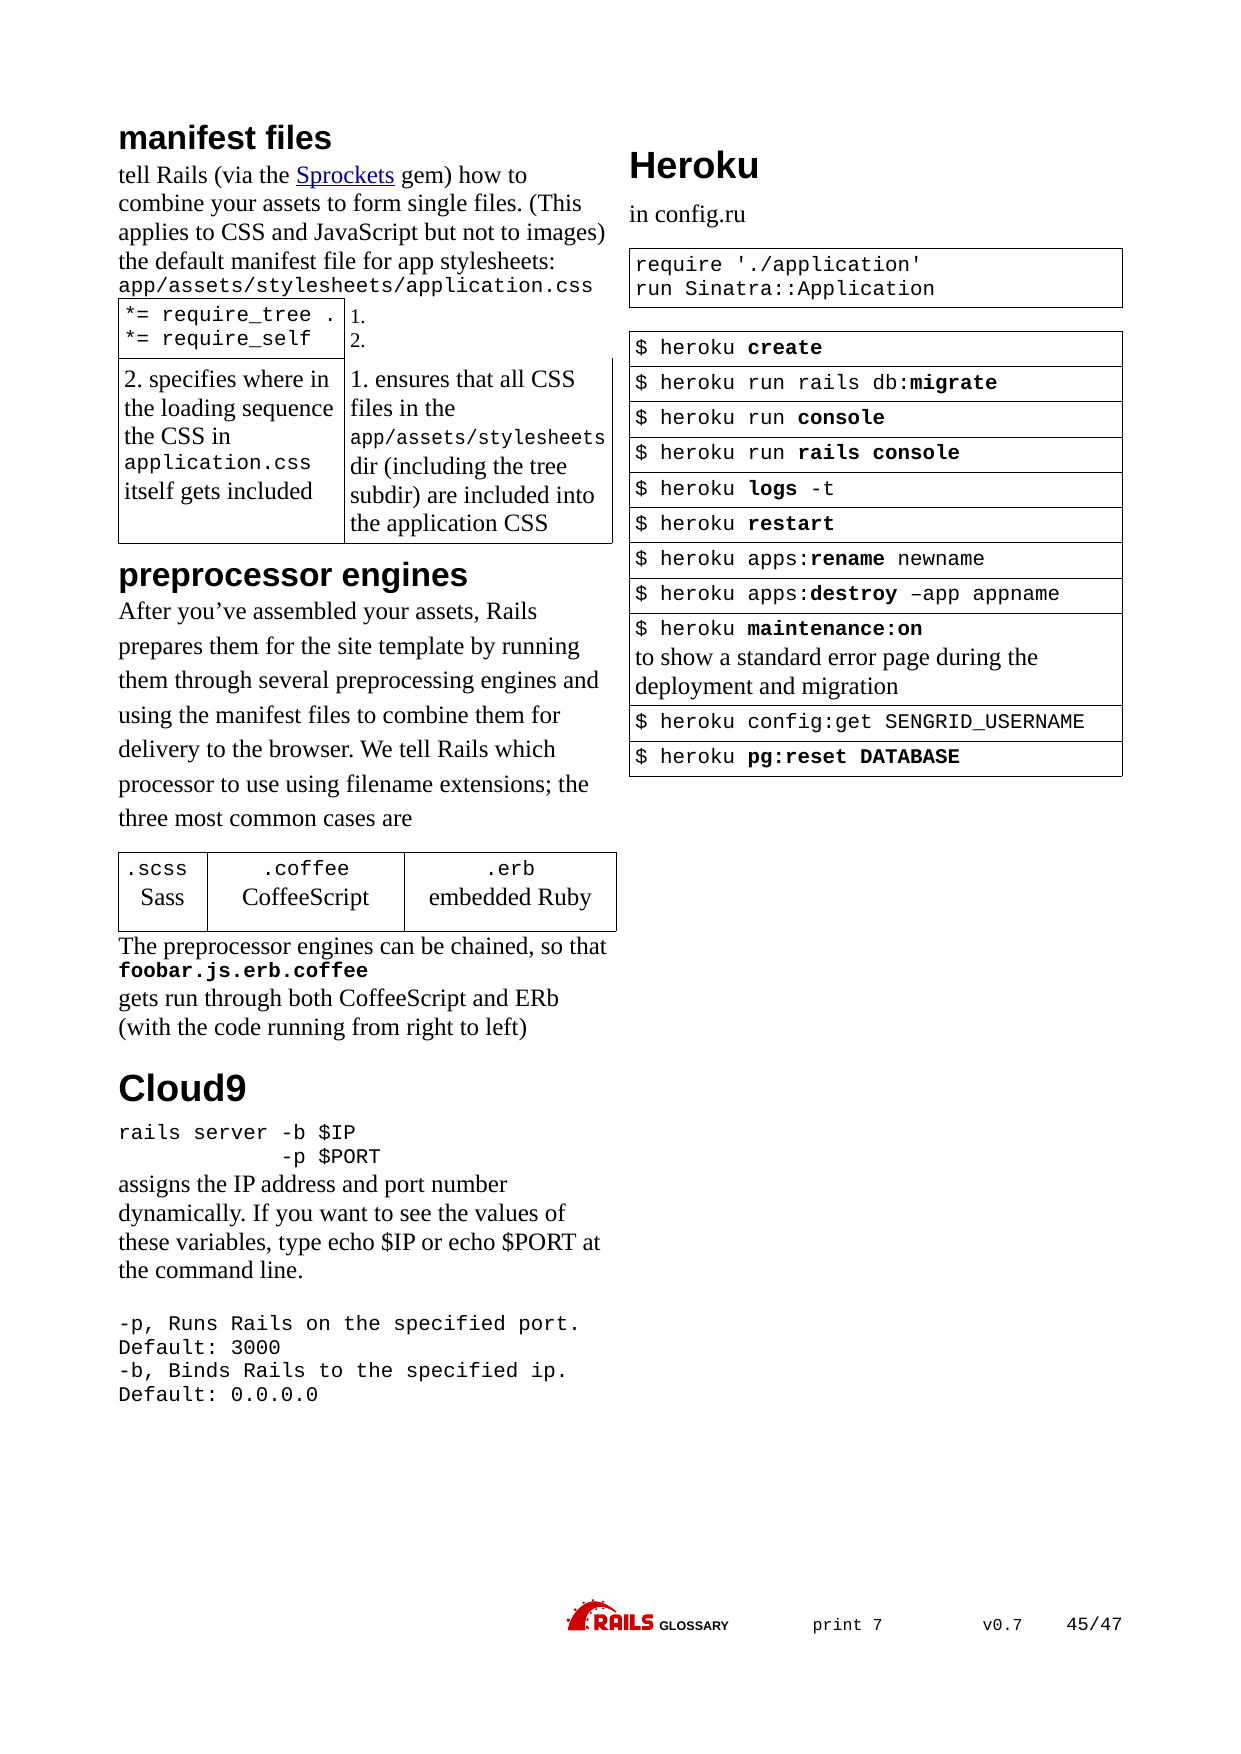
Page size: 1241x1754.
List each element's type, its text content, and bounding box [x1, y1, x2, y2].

text The preprocessor engines can be chained, so that [118, 932, 611, 960]
subtitle preprocessor engines [118, 555, 611, 593]
table_cell $ heroku config:get SENGRID_USERNAME [630, 706, 1122, 741]
table_cell $ heroku run console [630, 402, 1122, 437]
table_cell 2. specifies where in the loading sequence the CSS in application.css itself gets included [119, 359, 344, 543]
table_header $ heroku create [630, 332, 1122, 366]
table_header *= require_tree . *= require_self [119, 299, 344, 358]
table_cell 1. ensures that all CSS files in the app/assets/stylesheets dir (including the tree subdir) are included into the application CSS [345, 358, 612, 543]
table_cell $ heroku apps:rename newname [630, 543, 1122, 577]
text -p, Runs Rails on the specified port. Default: 3000 -b, Binds Rails to the specified ip. Default: 0.0.0.0 [118, 1313, 611, 1408]
text in config.ru [629, 199, 1122, 228]
table_header .erb embedded Ruby [405, 853, 616, 931]
text assigns the IP address and port number dynamically. If you want to see the values of these variables, type echo $IP or echo $PORT at the command line. [118, 1169, 611, 1284]
table_header .coffee CoffeeScript [208, 853, 404, 931]
table_cell $ heroku run rails console [630, 438, 1122, 472]
table_cell $ heroku restart [630, 508, 1122, 542]
subtitle Cloud9 [118, 1066, 611, 1109]
text foobar.js.erb.coffee [118, 960, 611, 983]
table_header 1. 2. [345, 298, 612, 358]
table_cell $ heroku run rails db:migrate [630, 367, 1122, 401]
text tell Rails (via the Sprockets gem) how to combine your assets to form single files. (This applies to CSS and JavaScript but not to images) [118, 160, 611, 246]
table_header .scss Sass [119, 853, 207, 931]
text app/assets/stylesheets/application.css [118, 275, 611, 298]
table_cell $ heroku apps:destroy –app appname [630, 579, 1122, 613]
table_cell $ heroku maintenance:on to show a standard error page during the deployment and migration [630, 614, 1122, 705]
text the default manifest file for app stylesheets: [118, 246, 611, 275]
text -p $PORT [118, 1146, 611, 1169]
text After you’ve assembled your assets, Rails prepares them for the site template by running them through several preprocessing engines and using the manifest files to combine them for delivery to the browser. We tell Rails which processor to use using filename extensions; the three most common cases are [118, 596, 611, 832]
subtitle Heroku [629, 143, 1122, 187]
table_cell $ heroku pg:reset DATABASE [630, 742, 1122, 776]
subtitle manifest files [118, 118, 611, 157]
table_header require './application' run Sinatra::Application [630, 249, 1122, 307]
table_cell $ heroku logs -t [630, 473, 1122, 507]
text rails server -b $IP [118, 1122, 611, 1146]
text gets run through both CoffeeScript and ERb (with the code running from right to left) [118, 983, 611, 1041]
